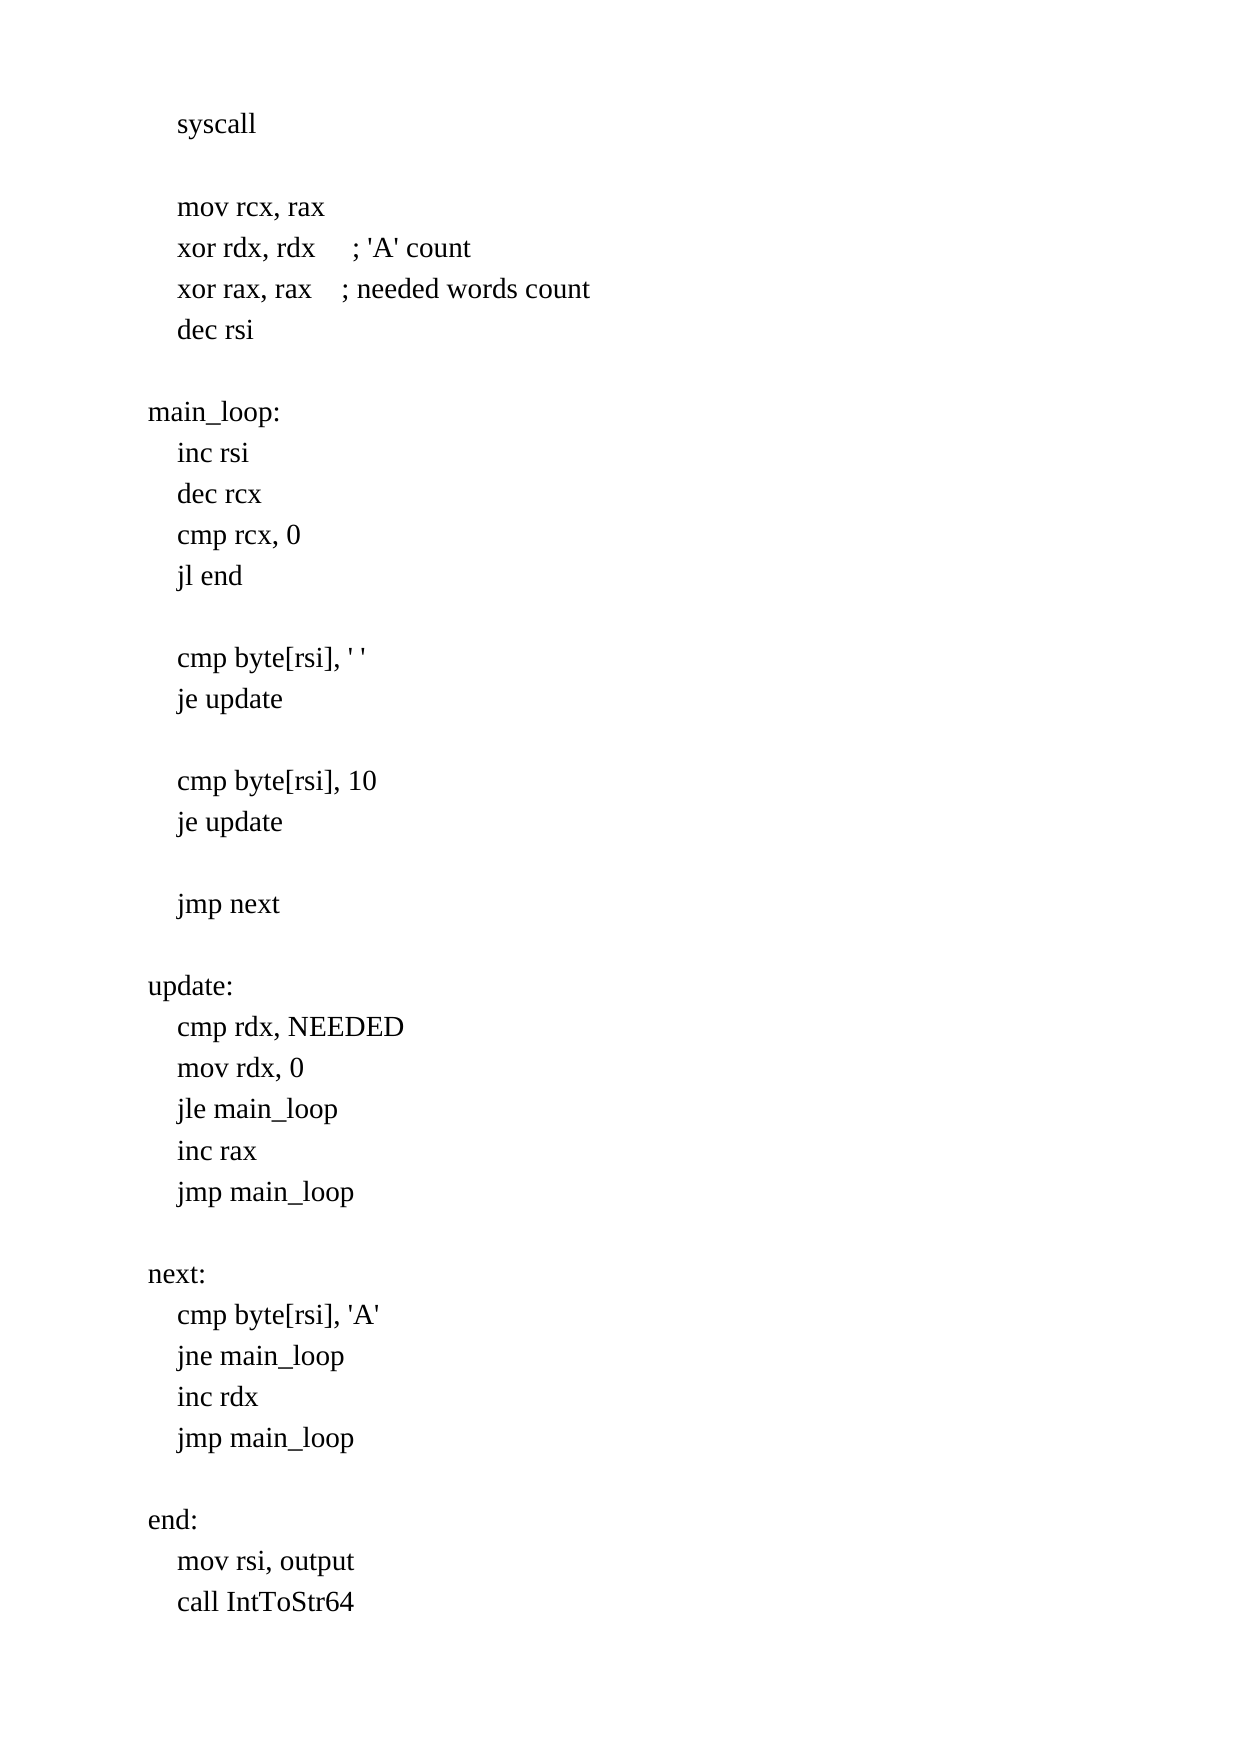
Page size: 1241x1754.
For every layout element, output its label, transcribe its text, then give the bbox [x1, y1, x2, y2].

text dec rsi [148, 312, 1181, 345]
text cmp rdx, NEEDED [148, 1009, 1181, 1043]
text cmp rcx, 0 [148, 517, 1181, 551]
text jle main_loop [148, 1092, 1181, 1125]
text je update [148, 681, 1181, 715]
text mov rcx, rax [148, 189, 1181, 222]
text jmp next [148, 886, 1181, 920]
text cmp byte[rsi], 'A' [148, 1297, 1181, 1330]
text next: [148, 1256, 1181, 1289]
text dec rcx [148, 476, 1181, 509]
text inc rax [148, 1133, 1181, 1166]
text xor rdx, rdx ; 'A' count [148, 230, 1181, 263]
text main_loop: [148, 394, 1181, 427]
text jl end [148, 558, 1181, 592]
text jmp main_loop [148, 1420, 1181, 1453]
text jmp main_loop [148, 1174, 1181, 1207]
text call IntToStr64 [148, 1584, 1181, 1618]
text jne main_loop [148, 1338, 1181, 1371]
text update: [148, 968, 1181, 1002]
text je update [148, 804, 1181, 838]
text end: [148, 1502, 1181, 1536]
text mov rsi, output [148, 1543, 1181, 1577]
text inc rdx [148, 1379, 1181, 1412]
text inc rsi [148, 435, 1181, 468]
text syscall [148, 107, 1181, 140]
text xor rax, rax ; needed words count [148, 271, 1181, 304]
text mov rdx, 0 [148, 1051, 1181, 1084]
text cmp byte[rsi], 10 [148, 763, 1181, 797]
text cmp byte[rsi], ' ' [148, 640, 1181, 674]
